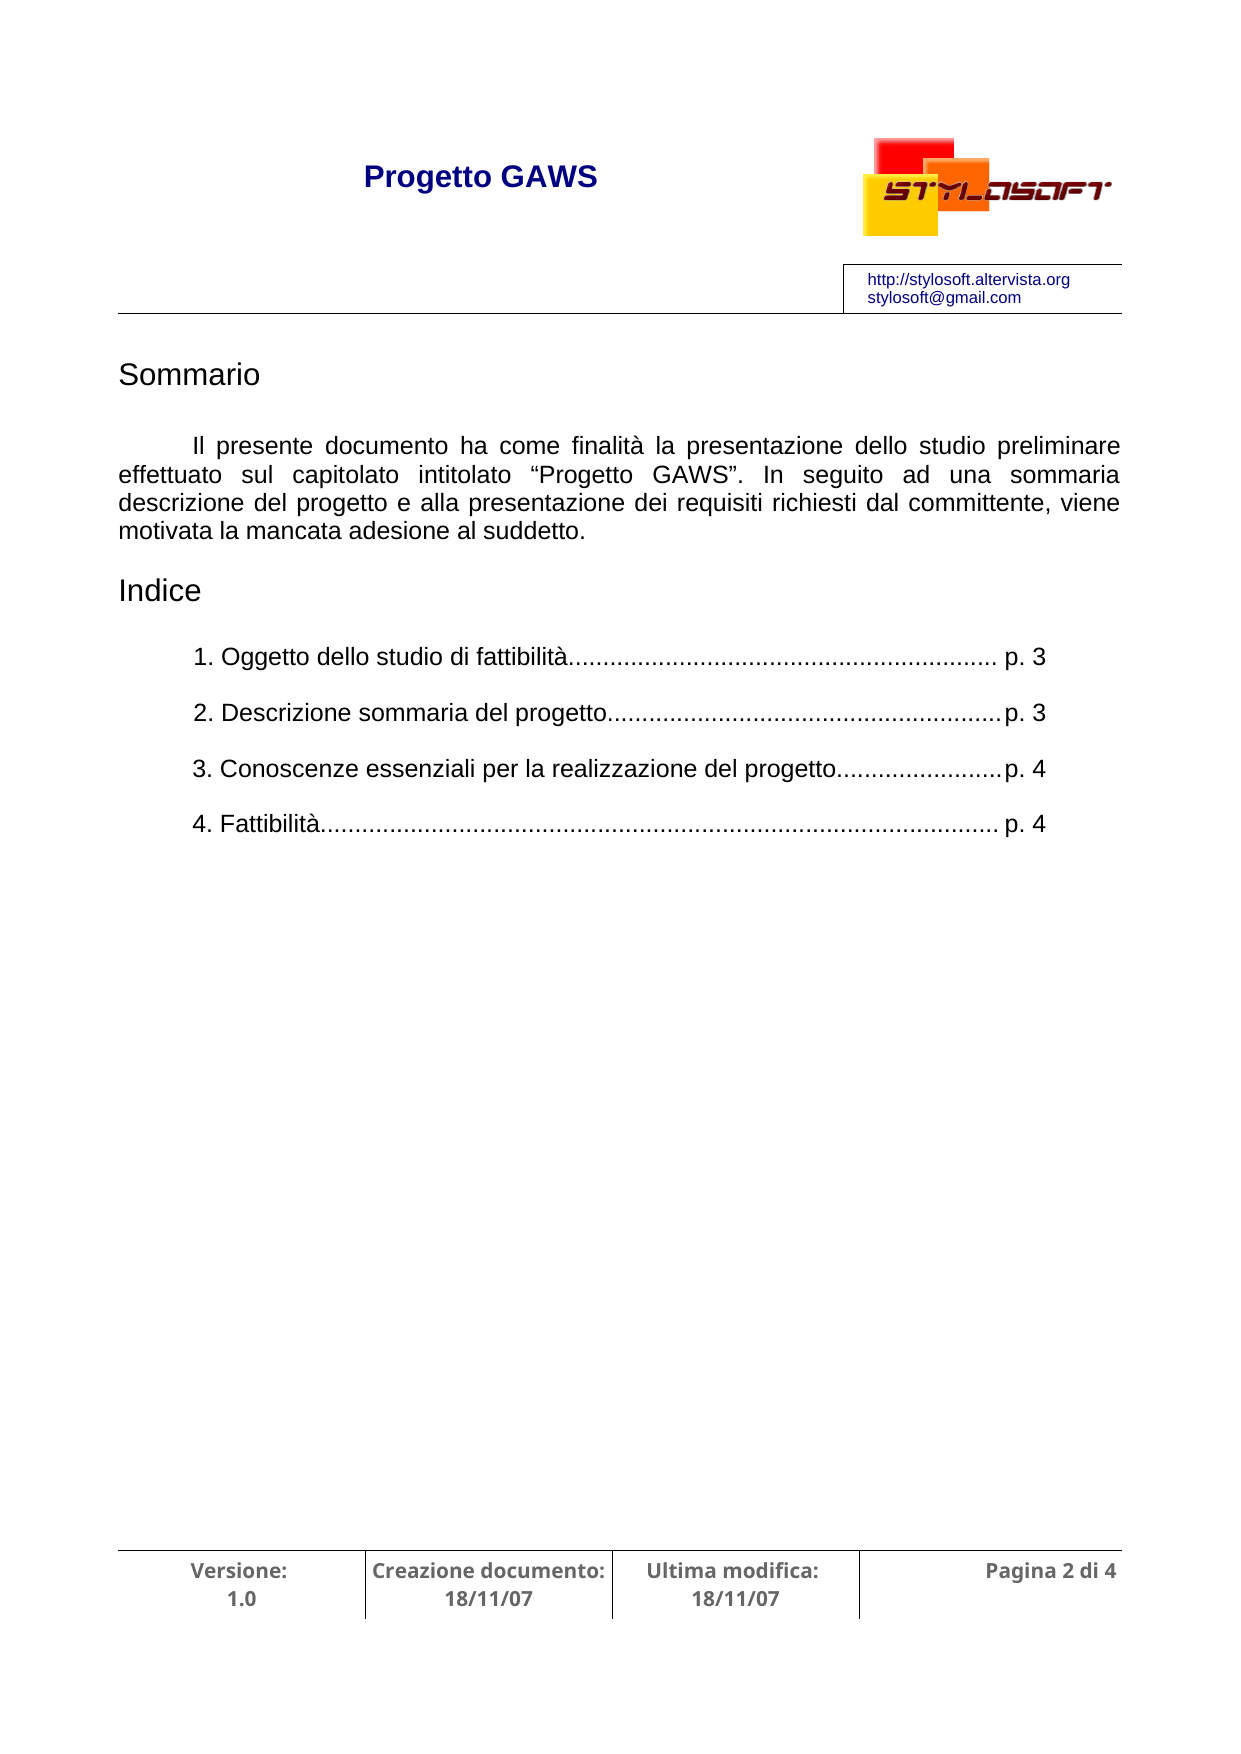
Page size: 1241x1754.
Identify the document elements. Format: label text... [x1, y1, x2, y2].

list 2. Descrizione sommaria del progetto......................................................... p. 3 [156, 698, 1122, 726]
text 4. Fattibilità.................................................................................................. p. 4 [118, 810, 1122, 838]
text Il presente documento ha come finalità la presentazione dello studio preliminare effettuato sul capitolato intitolato “Progetto GAWS”. In seguito ad una sommaria descrizione del progetto e alla presentazione dei requisiti richiesti dal committente, viene motivata la mancata adesione al suddetto. [118, 426, 1122, 545]
picture [848, 123, 1117, 247]
text Indice [118, 573, 1122, 608]
list 1. Oggetto dello studio di fattibilità.............................................................. p. 3 [156, 643, 1122, 671]
text 3. Conoscenze essenziali per la realizzazione del progetto........................ p. 4 [118, 754, 1122, 782]
text Sommario [118, 357, 1122, 391]
